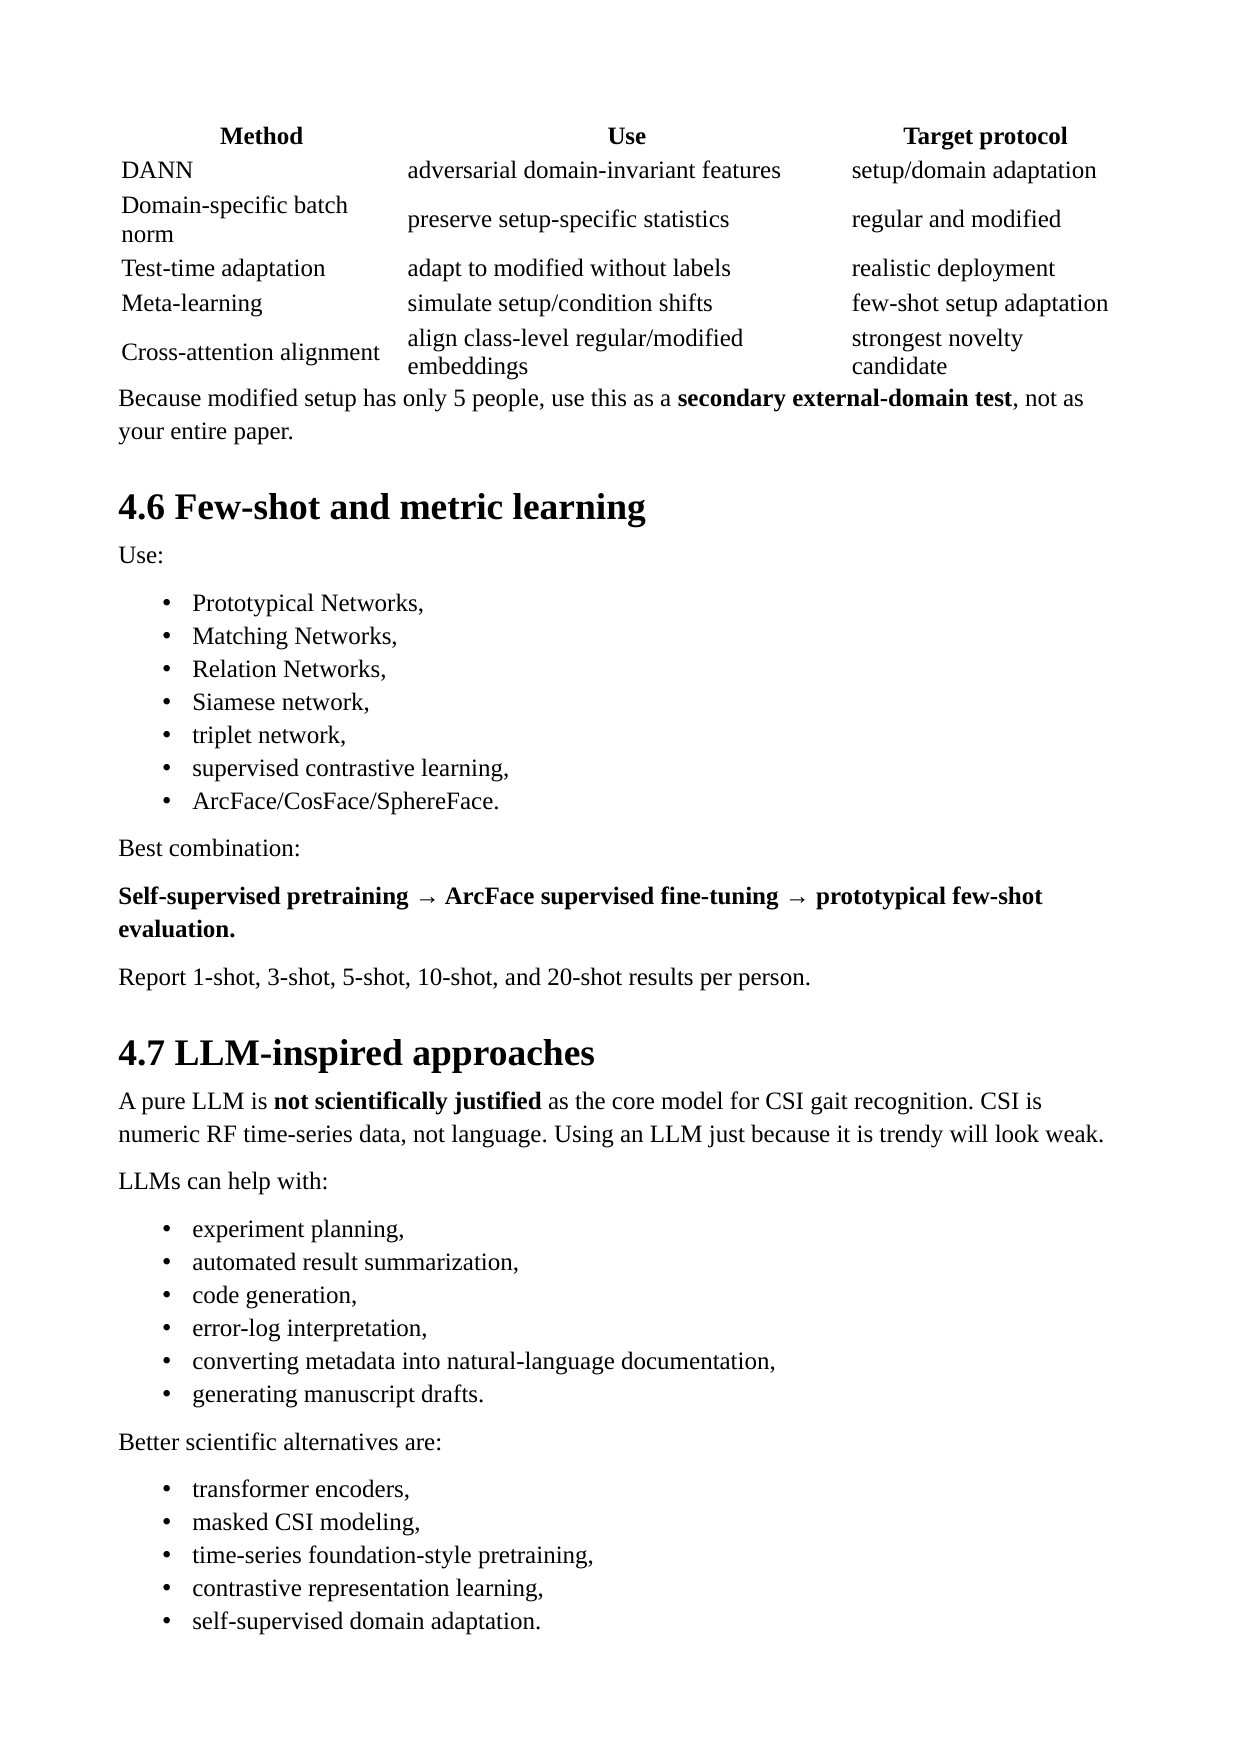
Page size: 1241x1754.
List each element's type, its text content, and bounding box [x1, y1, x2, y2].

list Relation Networks, [162, 654, 1122, 683]
list masked CSI modeling, [162, 1507, 1122, 1536]
text Report 1-shot, 3-shot, 5-shot, 10-shot, and 20-shot results per person. [118, 962, 1122, 991]
list ArcFace/CosFace/SphereFace. [162, 786, 1122, 815]
table_cell few-shot setup adaptation [849, 285, 1122, 320]
table_cell align class-level regular/modified embeddings [405, 320, 849, 383]
table_cell regular and modified [849, 187, 1122, 251]
table_cell Test-time adaptation [118, 251, 404, 285]
list Siamese network, [162, 687, 1122, 716]
table_cell simulate setup/condition shifts [405, 285, 849, 320]
text A pure LLM is not scientifically justified as the core model for CSI gait recognition. CSI is numeric RF time-series data, not language. Using an LLM just because it is trendy will look weak. [118, 1086, 1122, 1148]
text Better scientific alternatives are: [118, 1427, 1122, 1456]
list experiment planning, [162, 1214, 1122, 1243]
table_cell strongest novelty candidate [849, 320, 1122, 383]
table_cell setup/domain adaptation [849, 153, 1122, 187]
table_cell adversarial domain-invariant features [405, 153, 849, 187]
list error-log interpretation, [162, 1313, 1122, 1342]
text Use: [118, 540, 1122, 569]
list contrastive representation learning, [162, 1573, 1122, 1602]
list automated result summarization, [162, 1247, 1122, 1276]
table_cell adapt to modified without labels [405, 251, 849, 285]
text Because modified setup has only 5 people, use this as a secondary external-domain test, not as your entire paper. [118, 383, 1122, 445]
list time-series foundation-style pretraining, [162, 1540, 1122, 1569]
list Matching Networks, [162, 621, 1122, 649]
list generating manuscript drafts. [162, 1379, 1122, 1408]
list supervised contrastive learning, [162, 753, 1122, 782]
table_header Target protocol [849, 118, 1122, 153]
text Self-supervised pretraining → ArcFace supervised fine-tuning → prototypical few-shot evaluation. [118, 881, 1122, 943]
table_cell realistic deployment [849, 251, 1122, 285]
table_cell Domain-specific batch norm [118, 187, 404, 251]
list triplet network, [162, 720, 1122, 749]
list transformer encoders, [162, 1474, 1122, 1503]
table_header Use [405, 118, 849, 153]
text Best combination: [118, 833, 1122, 862]
list converting metadata into natural-language documentation, [162, 1346, 1122, 1375]
table_cell Cross-attention alignment [118, 320, 404, 383]
table_cell Meta-learning [118, 285, 404, 320]
table_cell preserve setup-specific statistics [405, 187, 849, 251]
subtitle 4.7 LLM-inspired approaches [118, 1030, 1122, 1073]
list self-supervised domain adaptation. [162, 1606, 1122, 1635]
subtitle 4.6 Few-shot and metric learning [118, 484, 1122, 528]
list code generation, [162, 1280, 1122, 1309]
text LLMs can help with: [118, 1166, 1122, 1195]
table_cell DANN [118, 153, 404, 187]
list Prototypical Networks, [162, 588, 1122, 617]
table_header Method [118, 118, 404, 153]
